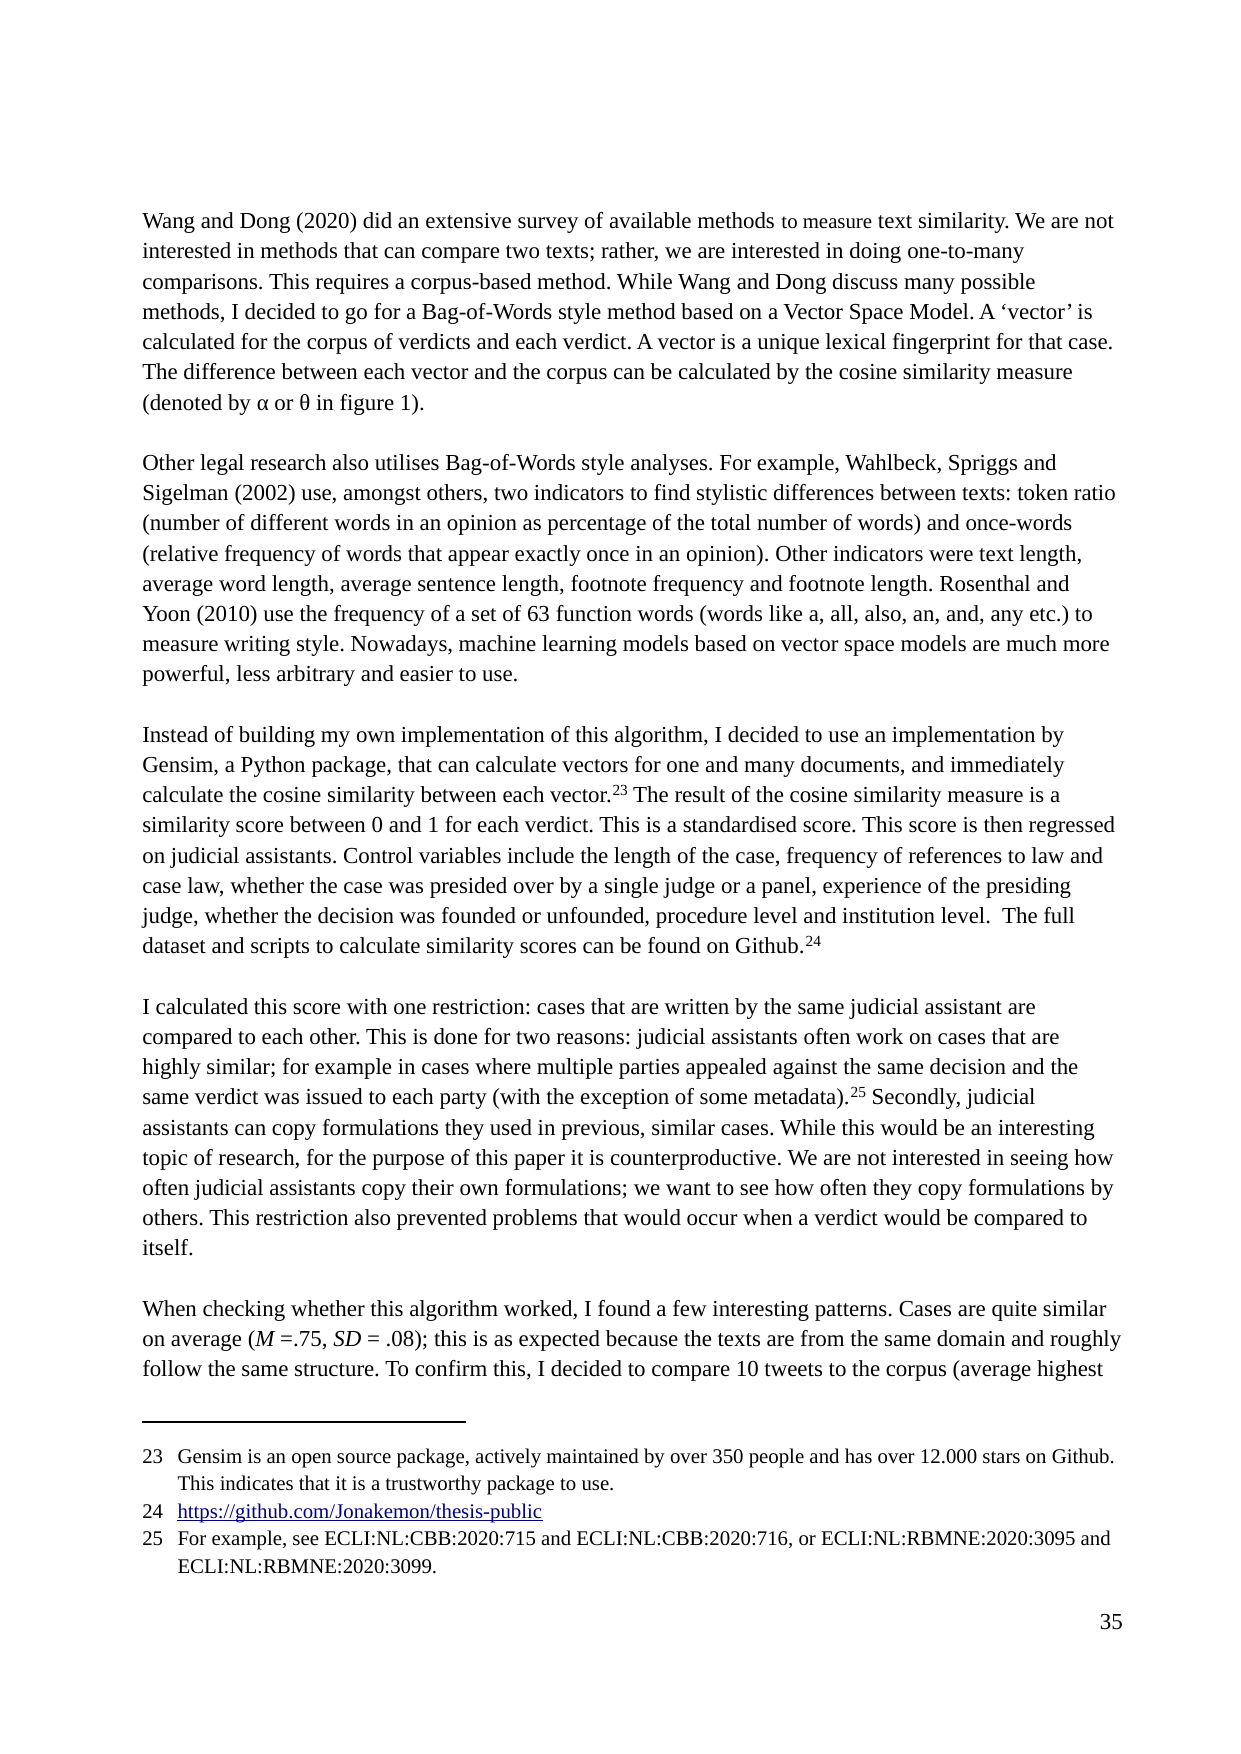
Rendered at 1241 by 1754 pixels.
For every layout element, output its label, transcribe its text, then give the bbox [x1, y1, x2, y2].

text Gensim is an open source package, actively maintained by over 350 people and has over 12.000 stars on Github. This indicates that it is a trustworthy package to use. [142, 1443, 1122, 1495]
text When checking whether this algorithm worked, I found a few interesting patterns. Cases are quite similar on average (M =.75, SD = .08); this is as expected because the texts are from the same domain and roughly follow the same structure. To confirm this, I decided to compare 10 tweets to the corpus (average highest [142, 1295, 1122, 1382]
text https://github.com/Jonakemon/thesis-public [142, 1499, 1122, 1523]
text Wang and Dong (2020) did an extensive survey of available methods to measure text similarity. We are not interested in methods that can compare two texts; rather, we are interested in doing one-to-many comparisons. This requires a corpus-based method. While Wang and Dong discuss many possible methods, I decided to go for a Bag-of-Words style method based on a Vector Space Model. A ‘vector’ is calculated for the corpus of verdicts and each verdict. A vector is a unique lexical fingerprint for that case. The difference between each vector and the corpus can be calculated by the cosine similarity measure (denoted by α or θ in figure 1). [142, 207, 1122, 415]
text For example, see ECLI:NL:CBB:2020:715 and ECLI:NL:CBB:2020:716, or ECLI:NL:RBMNE:2020:3095 and ECLI:NL:RBMNE:2020:3099. [142, 1526, 1122, 1578]
text Other legal research also utilises Bag-of-Words style analyses. For example, Wahlbeck, Spriggs and Sigelman (2002) use, amongst others, two indicators to find stylistic differences between texts: token ratio (number of different words in an opinion as percentage of the total number of words) and once-words (relative frequency of words that appear exactly once in an opinion). Other indicators were text length, average word length, average sentence length, footnote frequency and footnote length. Rosenthal and Yoon (2010) use the frequency of a set of 63 function words (words like a, all, also, an, and, any etc.) to measure writing style. Nowadays, machine learning models based on vector space models are much more powerful, less arbitrary and easier to use. [142, 449, 1122, 687]
text Instead of building my own implementation of this algorithm, I decided to use an implementation by Gensim, a Python package, that can calculate vectors for one and many documents, and immediately calculate the cosine similarity between each vector. The result of the cosine similarity measure is a similarity score between 0 and 1 for each verdict. This is a standardised score. This score is then regressed on judicial assistants. Control variables include the length of the case, frequency of references to law and case law, whether the case was presided over by a single judge or a panel, experience of the presiding judge, whether the decision was founded or unfounded, procedure level and institution level. The full dataset and scripts to calculate similarity scores can be found on Github. [142, 721, 1122, 959]
text I calculated this score with one restriction: cases that are written by the same judicial assistant are compared to each other. This is done for two reasons: judicial assistants often work on cases that are highly similar; for example in cases where multiple parties appealed against the same decision and the same verdict was issued to each party (with the exception of some metadata). Secondly, judicial assistants can copy formulations they used in previous, similar cases. While this would be an interesting topic of research, for the purpose of this paper it is counterproductive. We are not interested in seeing how often judicial assistants copy their own formulations; we want to see how often they copy formulations by others. This restriction also prevented problems that would occur when a verdict would be compared to itself. [142, 993, 1122, 1261]
